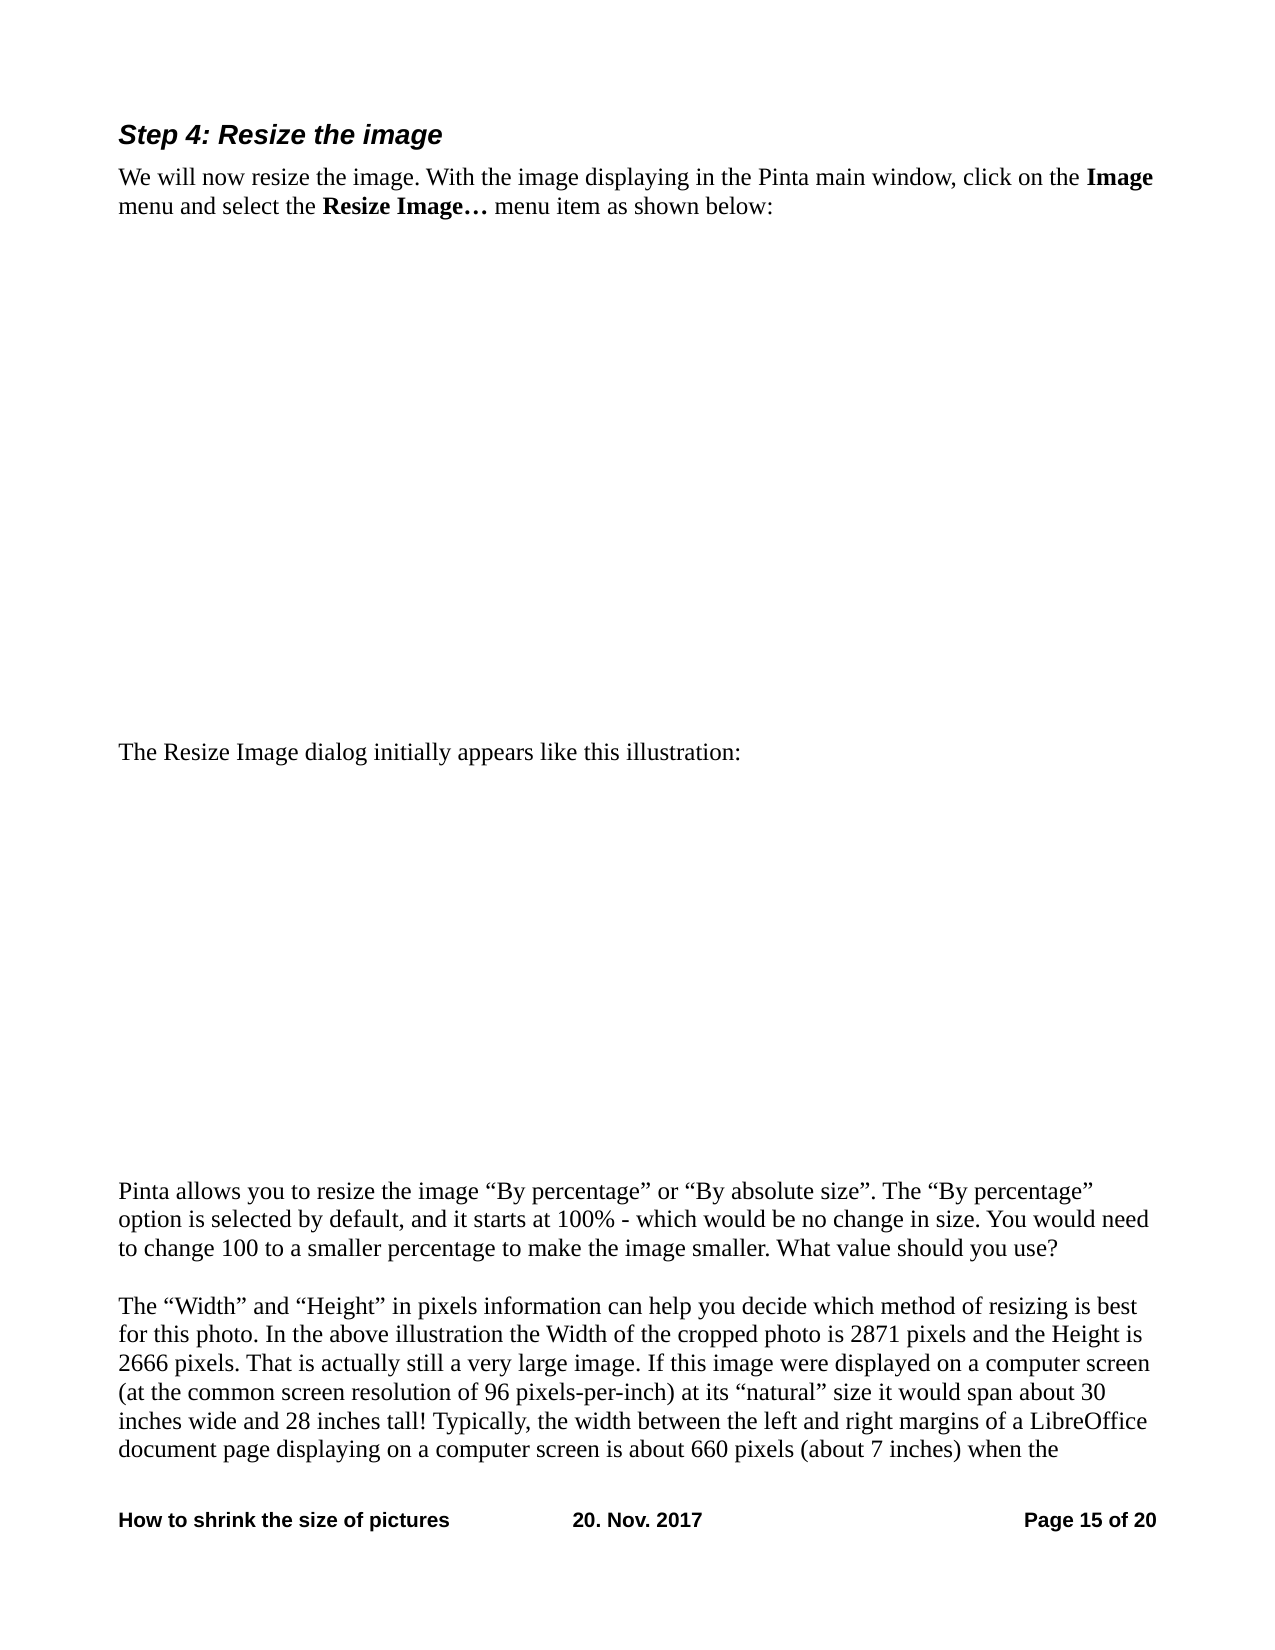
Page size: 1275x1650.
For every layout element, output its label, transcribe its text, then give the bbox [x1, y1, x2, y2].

text The “Width” and “Height” in pixels information can help you decide which method of resizing is best for this photo. In the above illustration the Width of the cropped photo is 2871 pixels and the Height is 2666 pixels. That is actually still a very large image. If this image were displayed on a computer screen (at the common screen resolution of 96 pixels-per-inch) at its “natural” size it would span about 30 inches wide and 28 inches tall! Typically, the width between the left and right margins of a LibreOffice document page displaying on a computer screen is about 660 pixels (about 7 inches) when the [118, 1291, 1157, 1463]
text We will now resize the image. With the image displaying in the Pinta main window, click on the Image menu and select the Resize Image… menu item as shown below: [118, 162, 1157, 220]
text Pinta allows you to resize the image “By percentage” or “By absolute size”. The “By percentage” option is selected by default, and it starts at 100% - which would be no change in size. You would need to change 100 to a smaller percentage to make the image smaller. What value should you use? [118, 1176, 1157, 1262]
subtitle Step 4: Resize the image [118, 118, 1157, 150]
text The Resize Image dialog initially appears like this illustration: [118, 737, 1157, 766]
